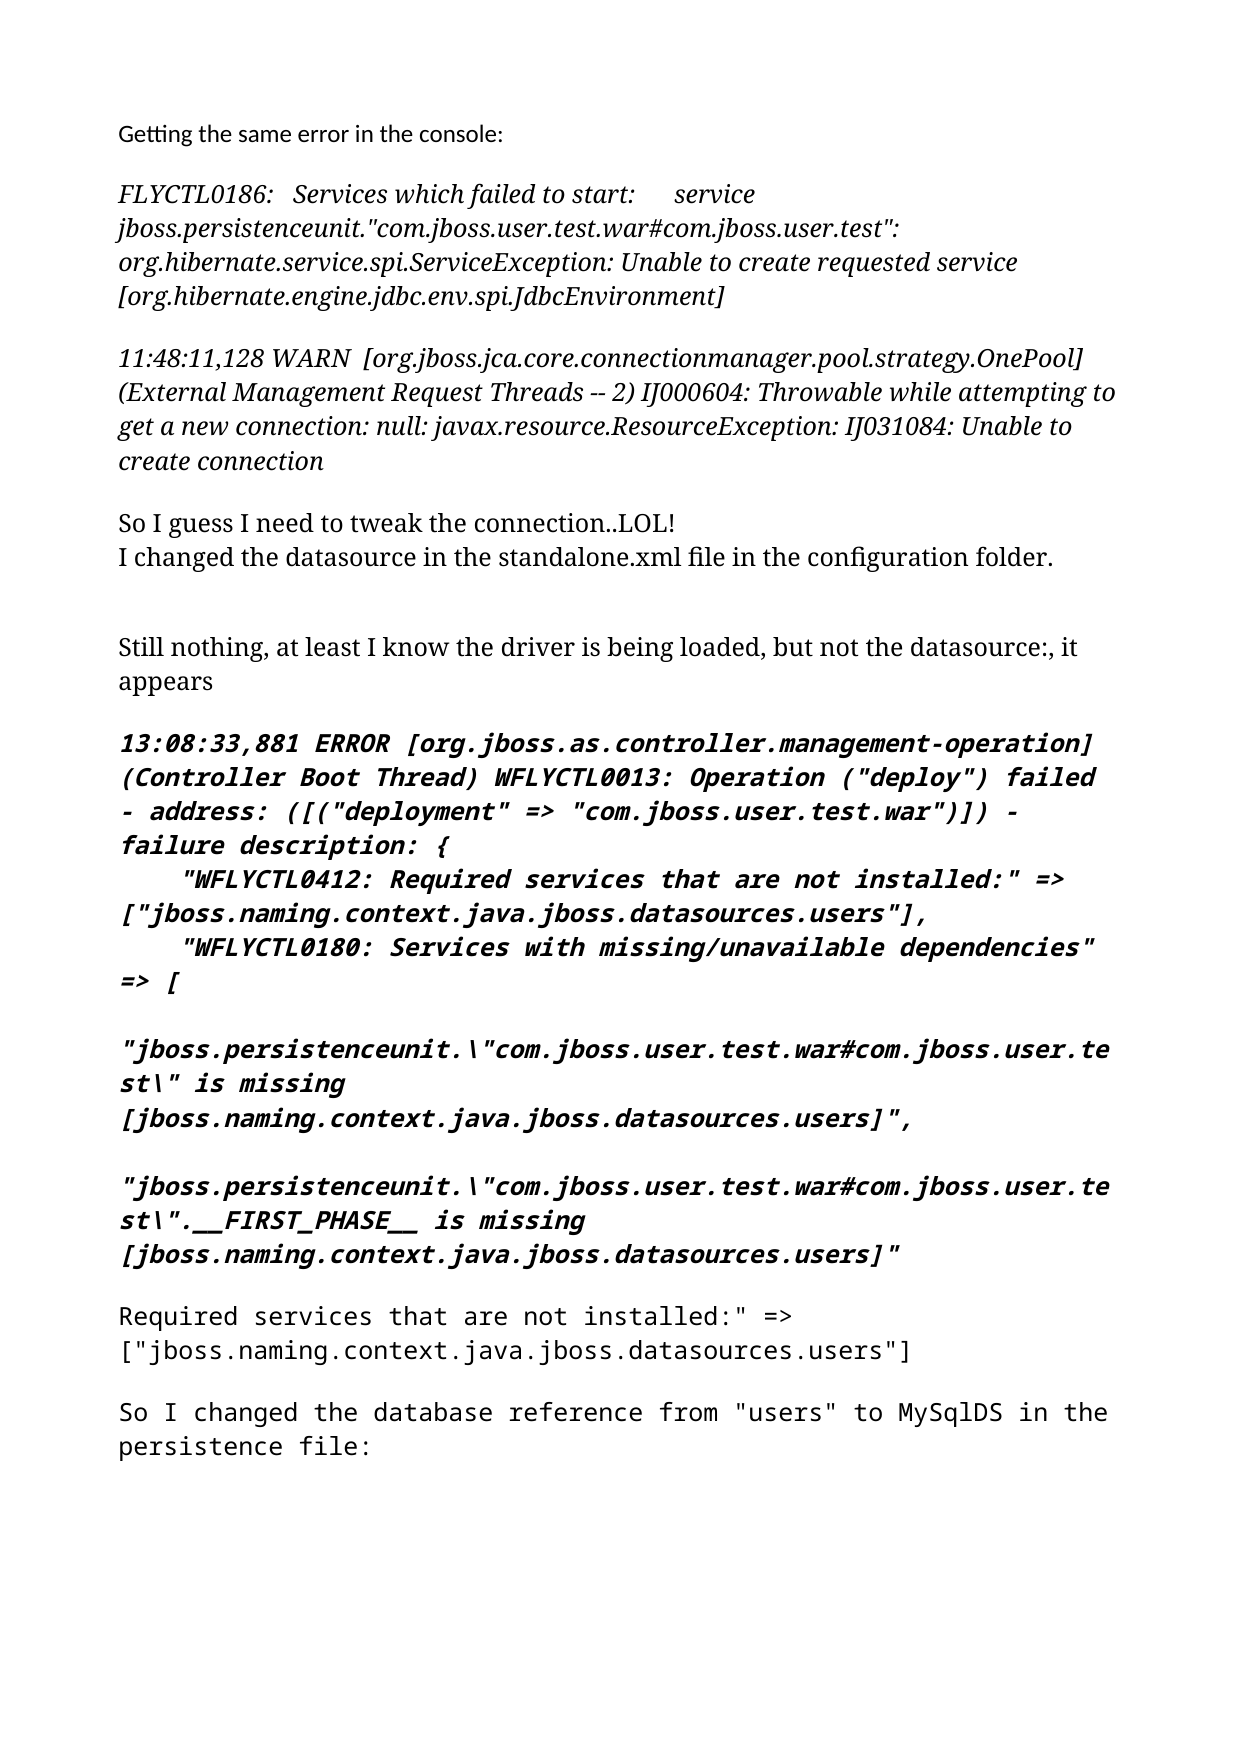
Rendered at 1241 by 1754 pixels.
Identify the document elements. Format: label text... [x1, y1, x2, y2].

text "WFLYCTL0180: Services with missing/unavailable dependencies" => [ [118, 930, 1122, 998]
text Still nothing, at least I know the driver is being loaded, but not the datasource:, it appears [118, 629, 1122, 697]
text So I changed the database reference from "users" to MySqlDS in the persistence file: [118, 1395, 1122, 1463]
text I changed the datasource in the standalone.xml file in the configuration folder. [118, 539, 1122, 573]
text "jboss.persistenceunit.\"com.jboss.user.test.war#com.jboss.user.test\".__FIRST_PHASE__ is missing [jboss.naming.context.java.jboss.datasources.users]" [118, 1134, 1122, 1271]
text FLYCTL0186: Services which failed to start: service jboss.persistenceunit."com.jboss.user.test.war#com.jboss.user.test": org.hibernate.service.spi.ServiceException: Unable to create requested service [org.hibernate.engine.jdbc.env.spi.JdbcEnvironment] [118, 177, 1122, 313]
text Required services that are not installed:" => ["jboss.naming.context.java.jboss.datasources.users"] [118, 1298, 1122, 1367]
text 11:48:11,128 WARN [org.jboss.jca.core.connectionmanager.pool.strategy.OnePool] (External Management Request Threads -- 2) IJ000604: Throwable while attempting to get a new connection: null: javax.resource.ResourceException: IJ031084: Unable to create connection [118, 341, 1122, 477]
text So I guess I need to tweak the connection..LOL! [118, 505, 1122, 539]
text "jboss.persistenceunit.\"com.jboss.user.test.war#com.jboss.user.test\" is missing [jboss.naming.context.java.jboss.datasources.users]", [118, 998, 1122, 1134]
text "WFLYCTL0412: Required services that are not installed:" => ["jboss.naming.context.java.jboss.datasources.users"], [118, 862, 1122, 930]
text Getting the same error in the console: [118, 118, 1122, 149]
text 13:08:33,881 ERROR [org.jboss.as.controller.management-operation] (Controller Boot Thread) WFLYCTL0013: Operation ("deploy") failed - address: ([("deployment" => "com.jboss.user.test.war")]) - failure description: { [118, 726, 1122, 862]
